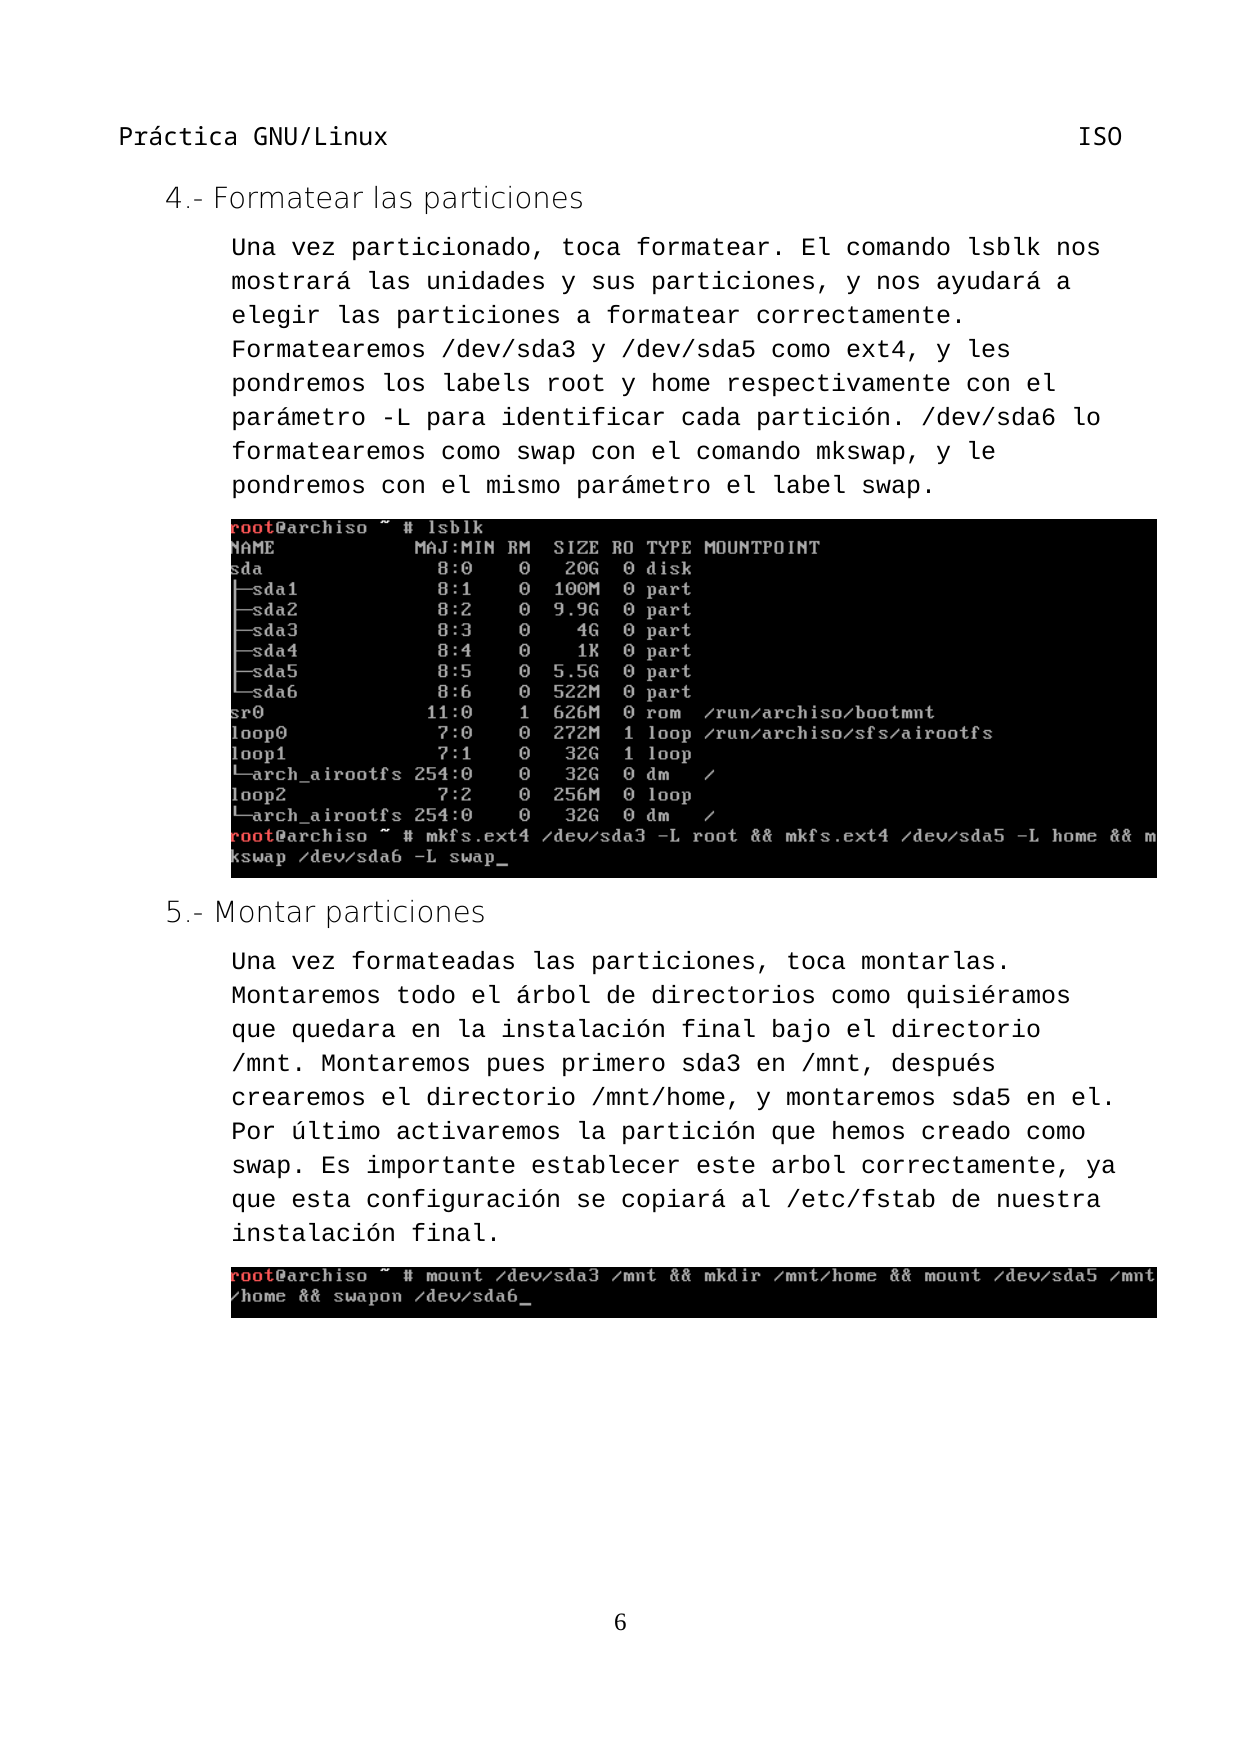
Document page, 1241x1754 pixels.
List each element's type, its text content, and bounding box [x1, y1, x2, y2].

text Una vez formateadas las particiones, toca montarlas. Montaremos todo el árbol de directorios como quisiéramos que quedara en la instalación final bajo el directorio /mnt. Montaremos pues primero sda3 en /mnt, después crearemos el directorio /mnt/home, y montaremos sda5 en el. Por último activaremos la partición que hemos creado como swap. Es importante establecer este arbol correctamente, ya que esta configuración se copiará al /etc/fstab de nuestra instalación final. [231, 949, 1122, 1249]
picture [231, 519, 1157, 878]
picture [231, 1267, 1157, 1318]
text Una vez particionado, toca formatear. El comando lsblk nos mostrará las unidades y sus particiones, y nos ayudará a elegir las particiones a formatear correctamente. Formatearemos /dev/sda3 y /dev/sda5 como ext4, y les pondremos los labels root y home respectivamente con el parámetro -L para identificar cada partición. /dev/sda6 lo formatearemos como swap con el comando mkswap, y le pondremos con el mismo parámetro el label swap. [231, 235, 1122, 501]
list Formatear las particiones [156, 182, 1122, 216]
list Montar particiones [156, 896, 1122, 929]
